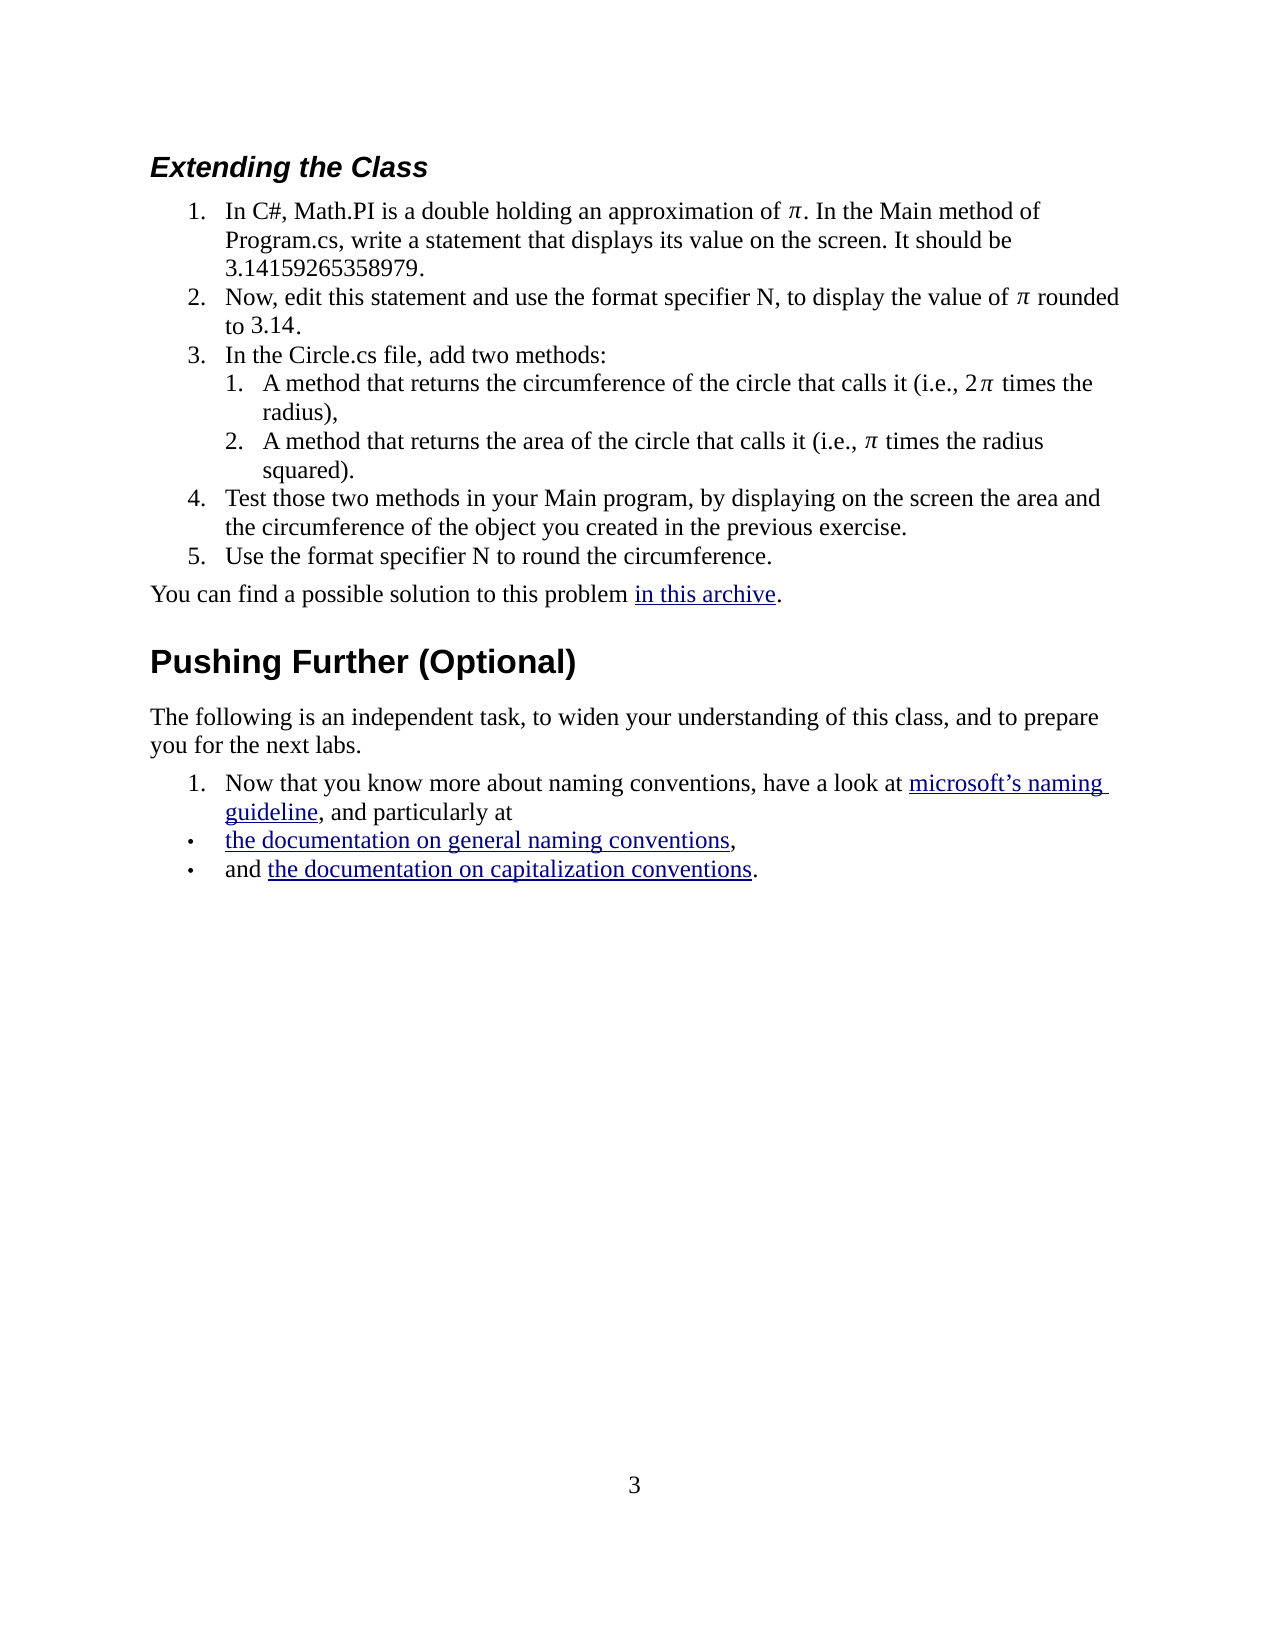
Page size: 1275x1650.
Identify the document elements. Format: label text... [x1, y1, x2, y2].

list In the Circle.cs file, add two methods: [187, 340, 1125, 368]
list In C#, Math.PI is a double holding an approximation of . In the Main method of Program.cs, write a statement that displays its value on the screen. It should be . [187, 196, 1125, 282]
list A method that returns the area of the circle that calls it (i.e., times the radius squared). [225, 426, 1125, 483]
list Now, edit this statement and use the format specifier N, to display the value of rounded to . [187, 282, 1125, 340]
subtitle Extending the Class [150, 150, 1125, 183]
list Now that you know more about naming conventions, have a look at microsoft’s naming guideline, and particularly at [187, 768, 1125, 826]
list Use the format specifier N to round the circumference. [187, 541, 1125, 570]
list and the documentation on capitalization conventions. [187, 854, 1125, 883]
list Test those two methods in your Main program, by displaying on the screen the area and the circumference of the object you created in the previous exercise. [187, 483, 1125, 541]
subtitle Pushing Further (Optional) [150, 641, 1125, 680]
text The following is an independent task, to widen your understanding of this class, and to prepare you for the next labs. [150, 702, 1125, 759]
text You can find a possible solution to this problem in this archive. [150, 579, 1125, 607]
list A method that returns the circumference of the circle that calls it (i.e., times the radius), [225, 368, 1125, 426]
list the documentation on general naming conventions, [187, 826, 1125, 854]
